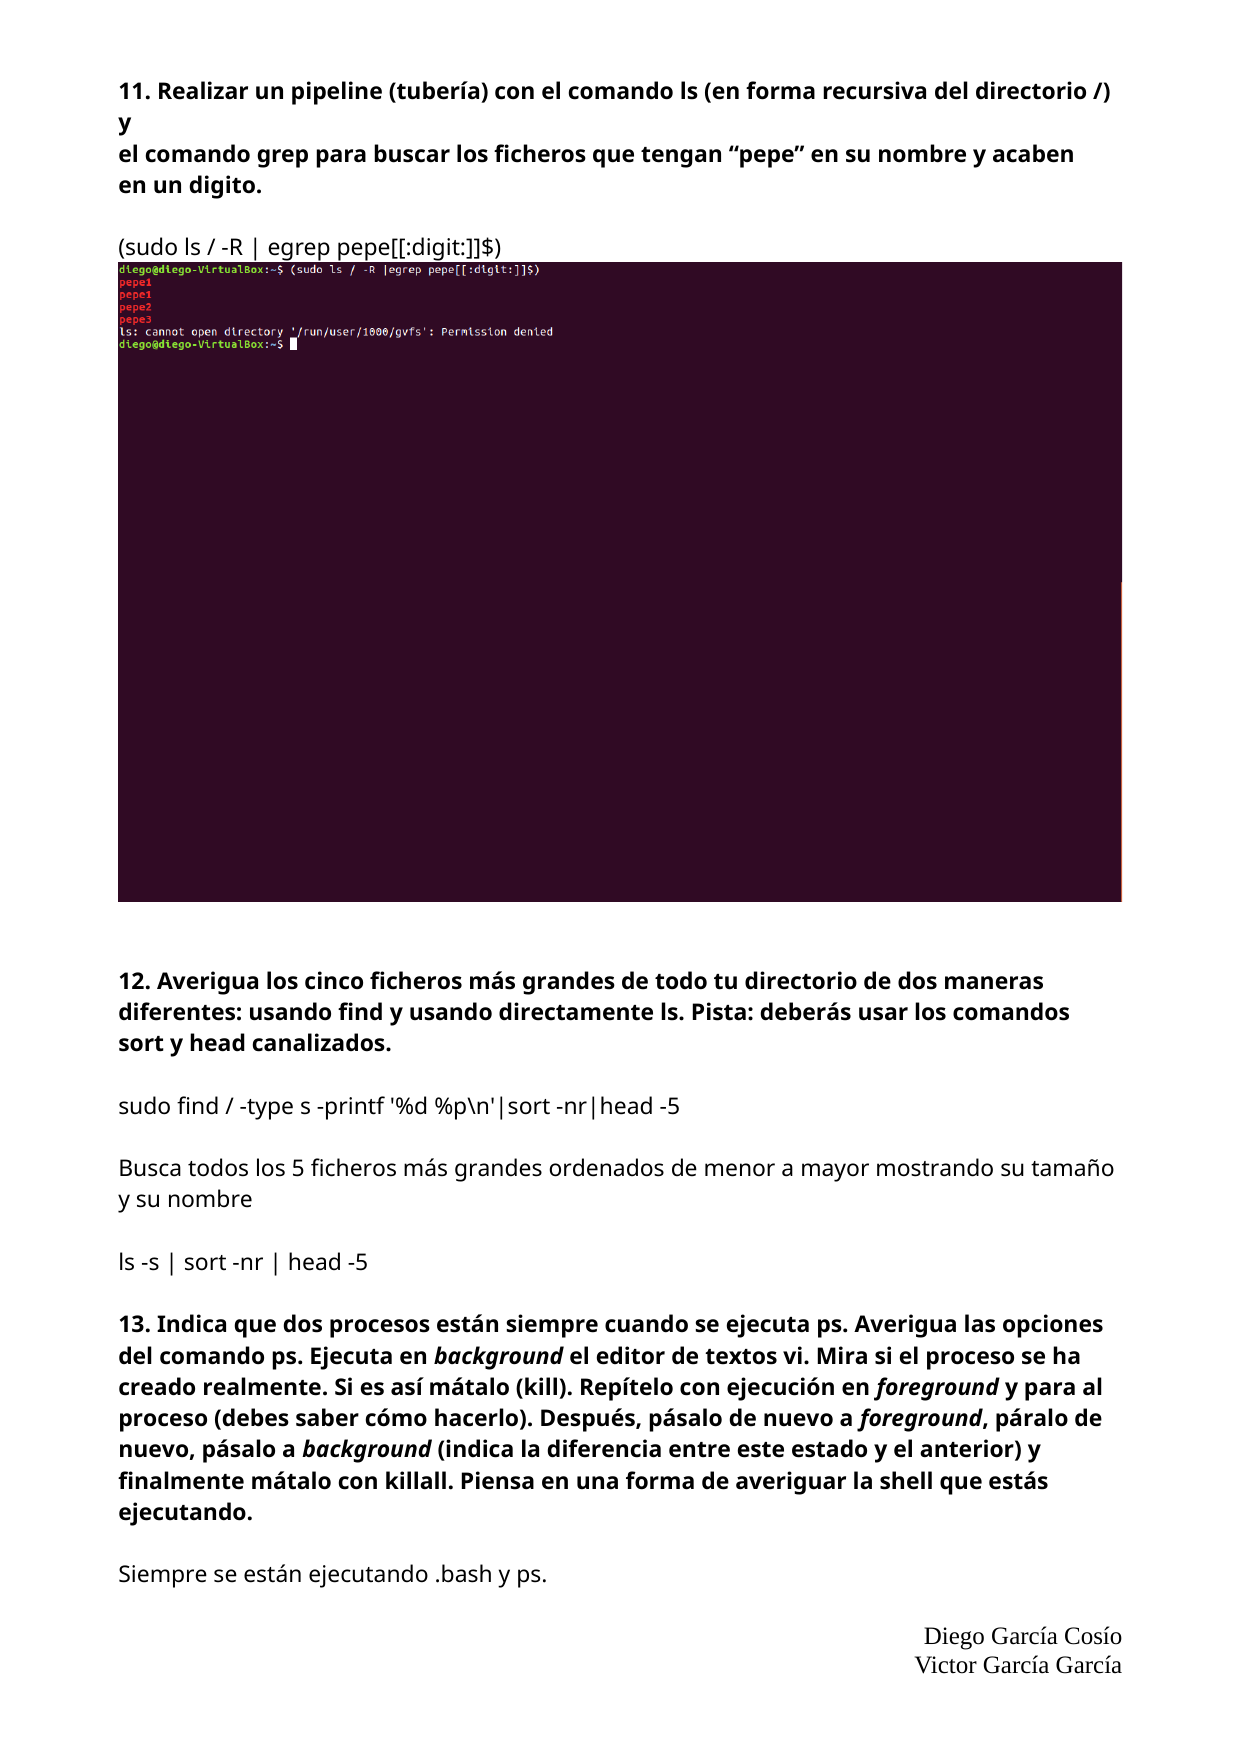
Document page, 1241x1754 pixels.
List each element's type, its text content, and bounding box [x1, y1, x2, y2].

text en un digito. [118, 169, 1122, 200]
text sudo find / -type s -printf '%d %p\n'|sort -nr|head -5 [118, 1089, 1122, 1121]
text Busca todos los 5 ficheros más grandes ordenados de menor a mayor mostrando su tamaño y su nombre [118, 1152, 1122, 1214]
text 12. Averigua los cinco ficheros más grandes de todo tu directorio de dos maneras diferentes: usando find y usando directamente ls. Pista: deberás usar los comandos sort y head canalizados. [118, 964, 1122, 1058]
text ls -s | sort -nr | head -5 [118, 1246, 1122, 1277]
text Siempre se están ejecutando .bash y ps. [118, 1558, 1122, 1589]
text el comando grep para buscar los ficheros que tengan “pepe” en su nombre y acaben [118, 137, 1122, 169]
text (sudo ls / -R | egrep pepe[[:digit:]]$) [118, 231, 1122, 262]
text 11. Realizar un pipeline (tubería) con el comando ls (en forma recursiva del directorio /) y [118, 75, 1122, 137]
text 13. Indica que dos procesos están siempre cuando se ejecuta ps. Averigua las opciones del comando ps. Ejecuta en background el editor de textos vi. Mira si el proceso se ha creado realmente. Si es así mátalo (kill). Repítelo con ejecución en foreground y para al proceso (debes saber cómo hacerlo). Después, pásalo de nuevo a foreground, páralo de nuevo, pásalo a background (indica la diferencia entre este estado y el anterior) y finalmente mátalo con killall. Piensa en una forma de averiguar la shell que estás ejecutando. [118, 1308, 1122, 1527]
